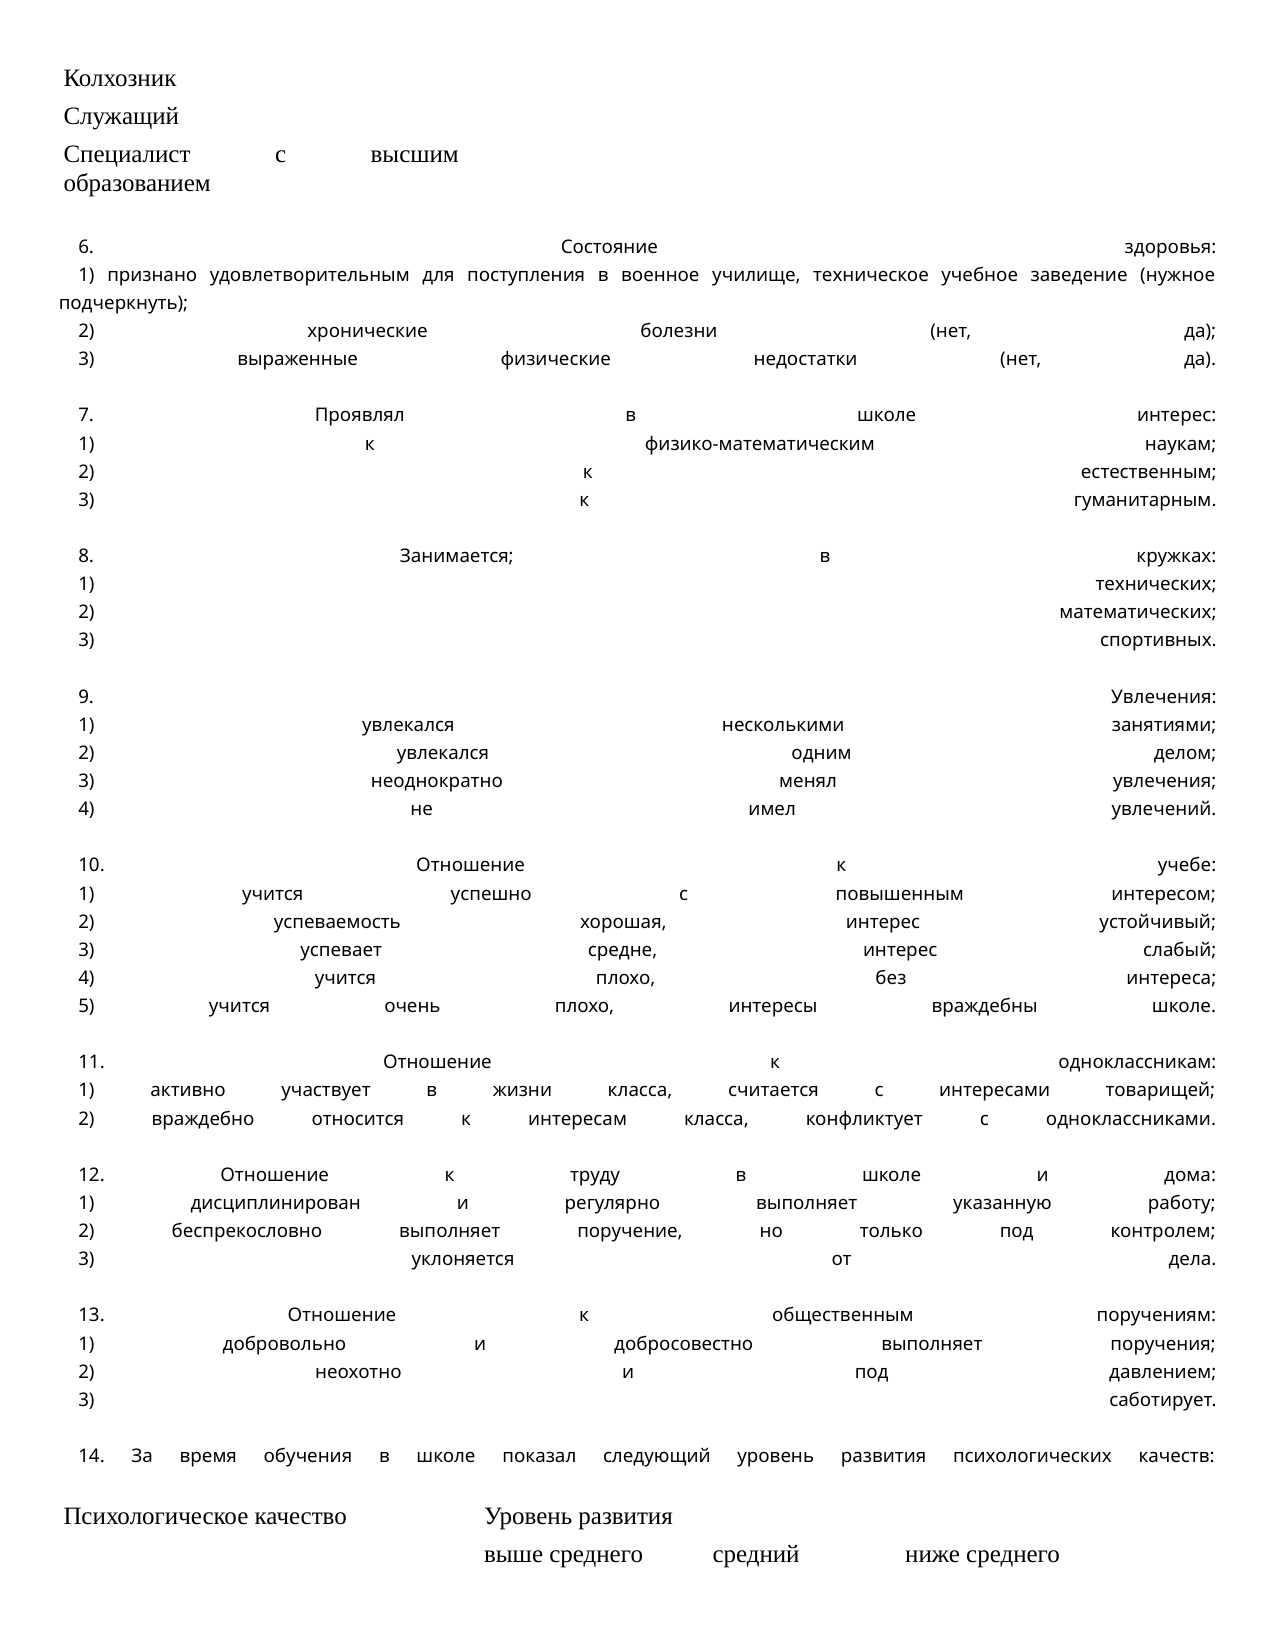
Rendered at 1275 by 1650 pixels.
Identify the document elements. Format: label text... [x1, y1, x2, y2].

table_cell ниже среднего [900, 1534, 1097, 1572]
table_header Психологическое качество [59, 1496, 479, 1534]
table_cell [463, 135, 780, 202]
table_header Уровень развития [479, 1496, 1097, 1534]
table_cell [463, 59, 780, 97]
text 6. Состояние здоровья: 1) признано удовлетворительным для поступления в военное училище, техническое учебное заведение (нужное подчеркнуть); 2) хронические болезни (нет, да); 3) выраженные физические недостатки (нет, да). 7. Проявлял в школе интерес: 1) к физико-математическим наукам; 2) к естественным; 3) к гуманитарным. 8. Занимается; в кружках: 1) технических; 2) математических; 3) спортивных. 9. Увлечения: 1) увлекался несколькими занятиями; 2) увлекался одним делом; 3) неоднократно менял увлечения; 4) не имел увлечений. 10. Отношение к учебе: 1) учится успешно с повышенным интересом; 2) успеваемость хорошая, интерес устойчивый; 3) успевает средне, интерес слабый; 4) учится плохо, без интереса; 5) учится очень плохо, интересы враждебны школе. 11. Отношение к одноклассникам: 1) активно участвует в жизни класса, считается с интересами товарищей; 2) враждебно относится к интересам класса, конфликтует с одноклассниками. 12. Отношение к труду в школе и дома: 1) дисциплинирован и регулярно выполняет указанную работу; 2) беспрекословно выполняет поручение, но только под контролем; 3) уклоняется от дела. 13. Отношение к общественным поручениям: 1) добровольно и добросовестно выполняет поручения; 2) неохотно и под давлением; 3) саботирует. 14. За время обучения в школе показал следующий уровень развития психологических качеств: [58, 202, 1216, 1496]
table_cell Специалист с высшим образованием [59, 135, 463, 202]
table_cell [780, 97, 1097, 135]
table_cell [780, 59, 1097, 97]
table_cell выше среднего [479, 1534, 708, 1572]
table_cell Служащий [59, 97, 463, 135]
table_cell [780, 135, 1097, 202]
table_cell [463, 97, 780, 135]
table_cell Колхозник [59, 59, 463, 97]
table_cell [59, 1534, 479, 1572]
table_cell средний [708, 1534, 900, 1572]
